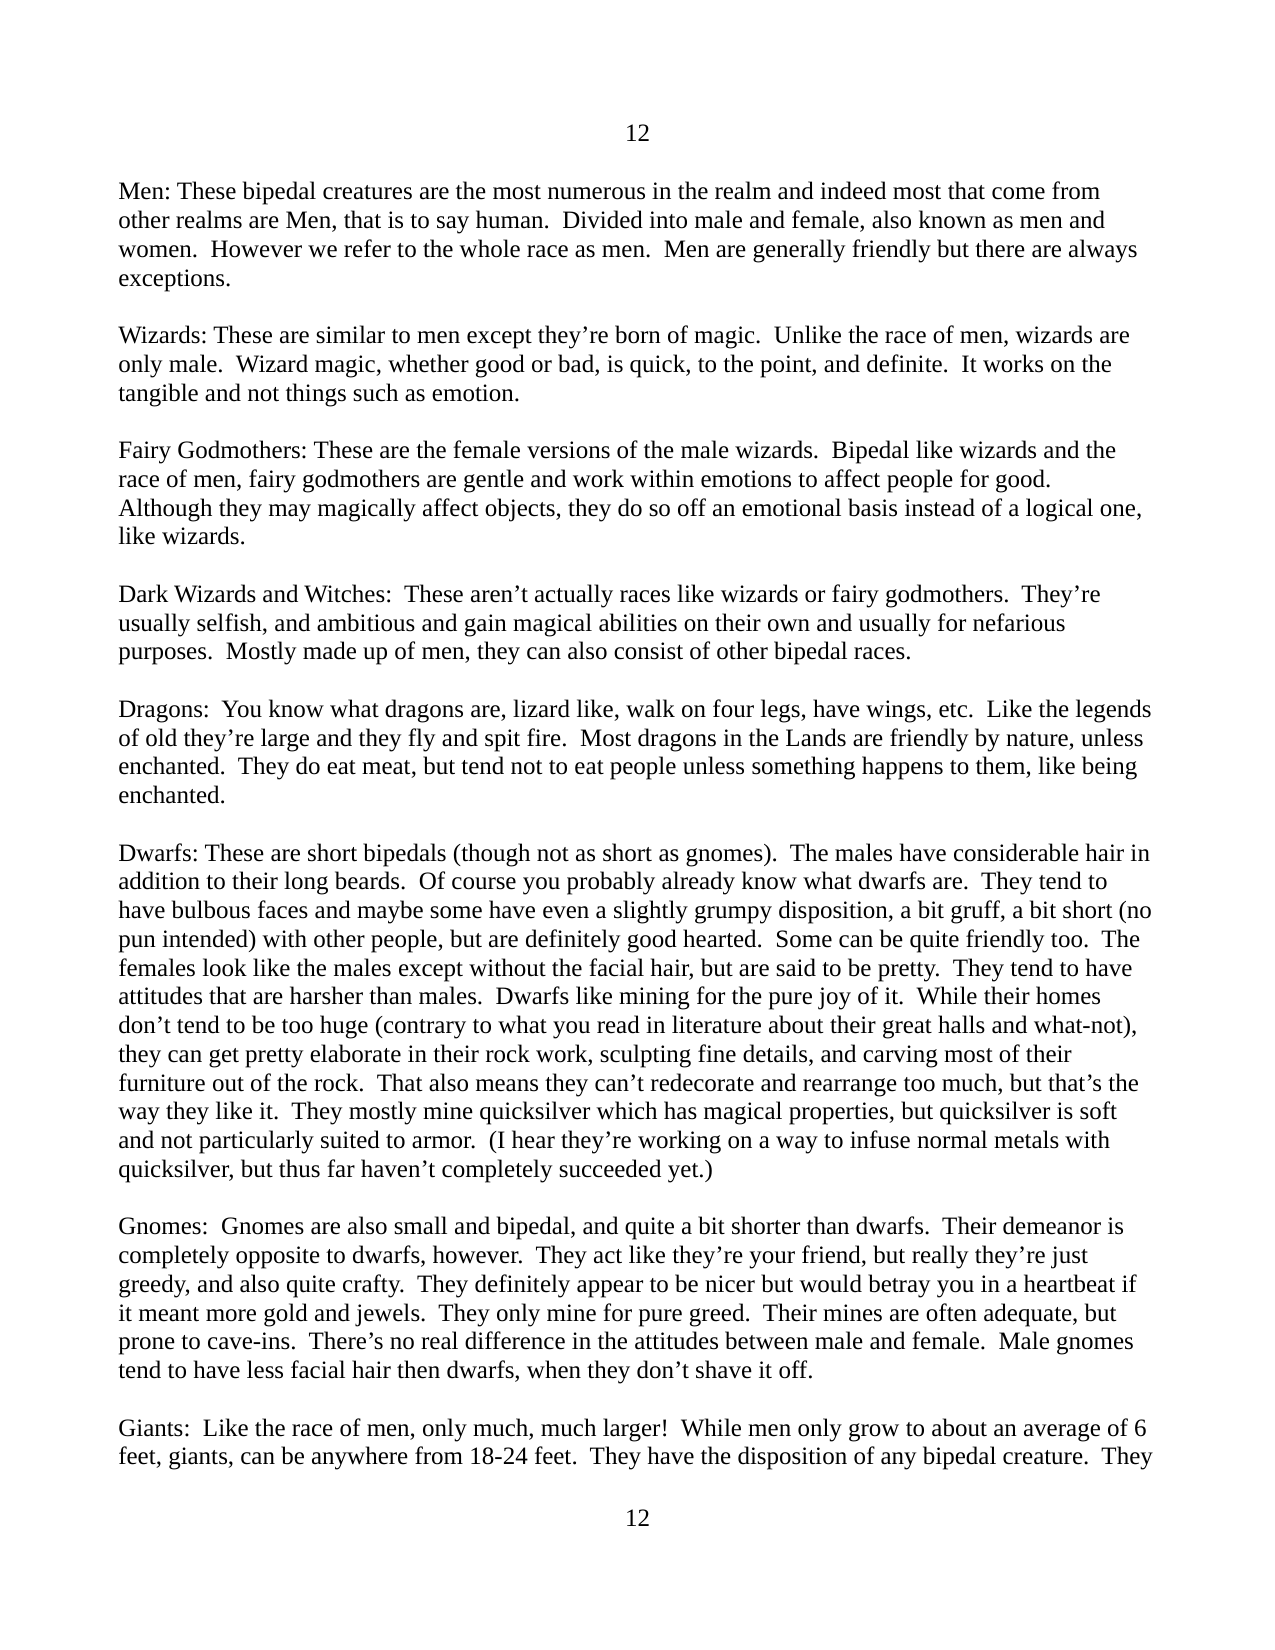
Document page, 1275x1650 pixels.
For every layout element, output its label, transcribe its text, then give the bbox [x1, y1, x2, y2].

text Dark Wizards and Witches: These aren’t actually races like wizards or fairy godmothers. They’re usually selfish, and ambitious and gain magical abilities on their own and usually for nefarious purposes. Mostly made up of men, they can also consist of other bipedal races. [118, 579, 1157, 665]
text Gnomes: Gnomes are also small and bipedal, and quite a bit shorter than dwarfs. Their demeanor is completely opposite to dwarfs, however. They act like they’re your friend, but really they’re just greedy, and also quite crafty. They definitely appear to be nicer but would betray you in a heartbeat if it meant more gold and jewels. They only mine for pure greed. Their mines are often adequate, but prone to cave-ins. There’s no real difference in the attitudes between male and female. Male gnomes tend to have less facial hair then dwarfs, when they don’t shave it off. [118, 1211, 1157, 1384]
text Men: These bipedal creatures are the most numerous in the realm and indeed most that come from other realms are Men, that is to say human. Divided into male and female, also known as men and women. However we refer to the whole race as men. Men are generally friendly but there are always exceptions. [118, 176, 1157, 291]
text Fairy Godmothers: These are the female versions of the male wizards. Bipedal like wizards and the race of men, fairy godmothers are gentle and work within emotions to affect people for good. Although they may magically affect objects, they do so off an emotional basis instead of a logical one, like wizards. [118, 435, 1157, 550]
text Wizards: These are similar to men except they’re born of magic. Unlike the race of men, wizards are only male. Wizard magic, whether good or bad, is quick, to the point, and definite. It works on the tangible and not things such as emotion. [118, 320, 1157, 406]
text Dwarfs: These are short bipedals (though not as short as gnomes). The males have considerable hair in addition to their long beards. Of course you probably already know what dwarfs are. They tend to have bulbous faces and maybe some have even a slightly grumpy disposition, a bit gruff, a bit short (no pun intended) with other people, but are definitely good hearted. Some can be quite friendly too. The females look like the males except without the facial hair, but are said to be pretty. They tend to have attitudes that are harsher than males. Dwarfs like mining for the pure joy of it. While their homes don’t tend to be too huge (contrary to what you read in literature about their great halls and what-not), they can get pretty elaborate in their rock work, sculpting fine details, and carving most of their furniture out of the rock. That also means they can’t redecorate and rearrange too much, but that’s the way they like it. They mostly mine quicksilver which has magical properties, but quicksilver is soft and not particularly suited to armor. (I hear they’re working on a way to infuse normal metals with quicksilver, but thus far haven’t completely succeeded yet.) [118, 838, 1157, 1183]
text Giants: Like the race of men, only much, much larger! While men only grow to about an average of 6 feet, giants, can be anywhere from 18-24 feet. They have the disposition of any bipedal creature. They [118, 1413, 1157, 1470]
text Dragons: You know what dragons are, lizard like, walk on four legs, have wings, etc. Like the legends of old they’re large and they fly and spit fire. Most dragons in the Lands are friendly by nature, unless enchanted. They do eat meat, but tend not to eat people unless something happens to them, like being enchanted. [118, 694, 1157, 809]
